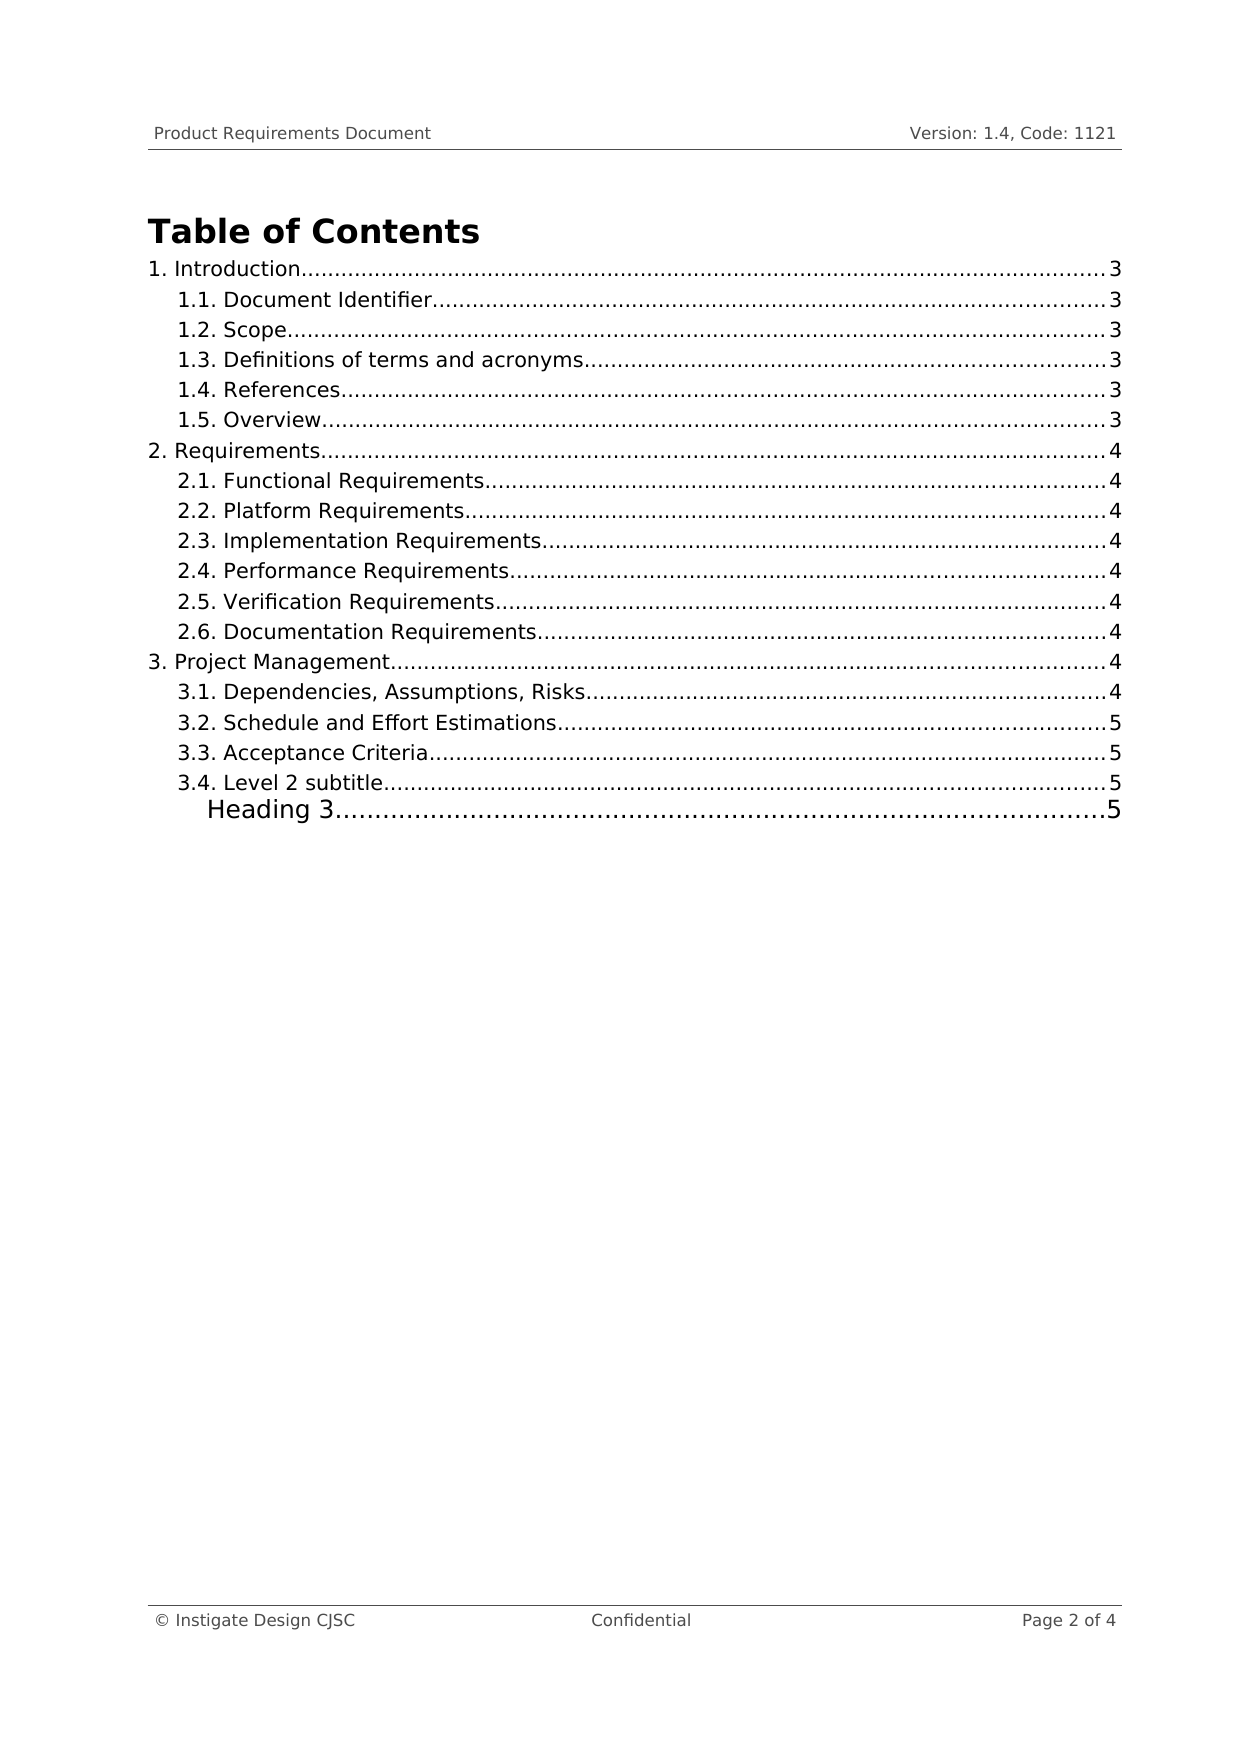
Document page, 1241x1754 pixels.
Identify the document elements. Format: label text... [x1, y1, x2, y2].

text 2. Requirements 4 [148, 439, 1122, 463]
text Heading 3 5 [207, 795, 1122, 824]
text 3.3. Acceptance Criteria 5 [177, 741, 1122, 765]
text 1.5. Overview 3 [177, 408, 1122, 433]
text 1.3. Definitions of terms and acronyms 3 [177, 348, 1122, 372]
text 3.1. Dependencies, Assumptions, Risks 4 [177, 680, 1122, 705]
text 3. Project Management 4 [148, 650, 1122, 674]
text 2.1. Functional Requirements 4 [177, 469, 1122, 493]
text 1. Introduction 3 [148, 257, 1122, 282]
text 1.2. Scope 3 [177, 318, 1122, 342]
text 2.6. Documentation Requirements 4 [177, 620, 1122, 644]
text 3.2. Schedule and Effort Estimations 5 [177, 711, 1122, 735]
text 1.4. References 3 [177, 378, 1122, 403]
text 3.4. Level 2 subtitle 5 [177, 771, 1122, 795]
text 2.3. Implementation Requirements 4 [177, 529, 1122, 554]
text 2.2. Platform Requirements 4 [177, 499, 1122, 523]
text 1.1. Document Identifier 3 [177, 288, 1122, 312]
text 2.5. Verification Requirements 4 [177, 590, 1122, 614]
subtitle Table of Contents [148, 213, 1122, 252]
text 2.4. Performance Requirements 4 [177, 559, 1122, 584]
